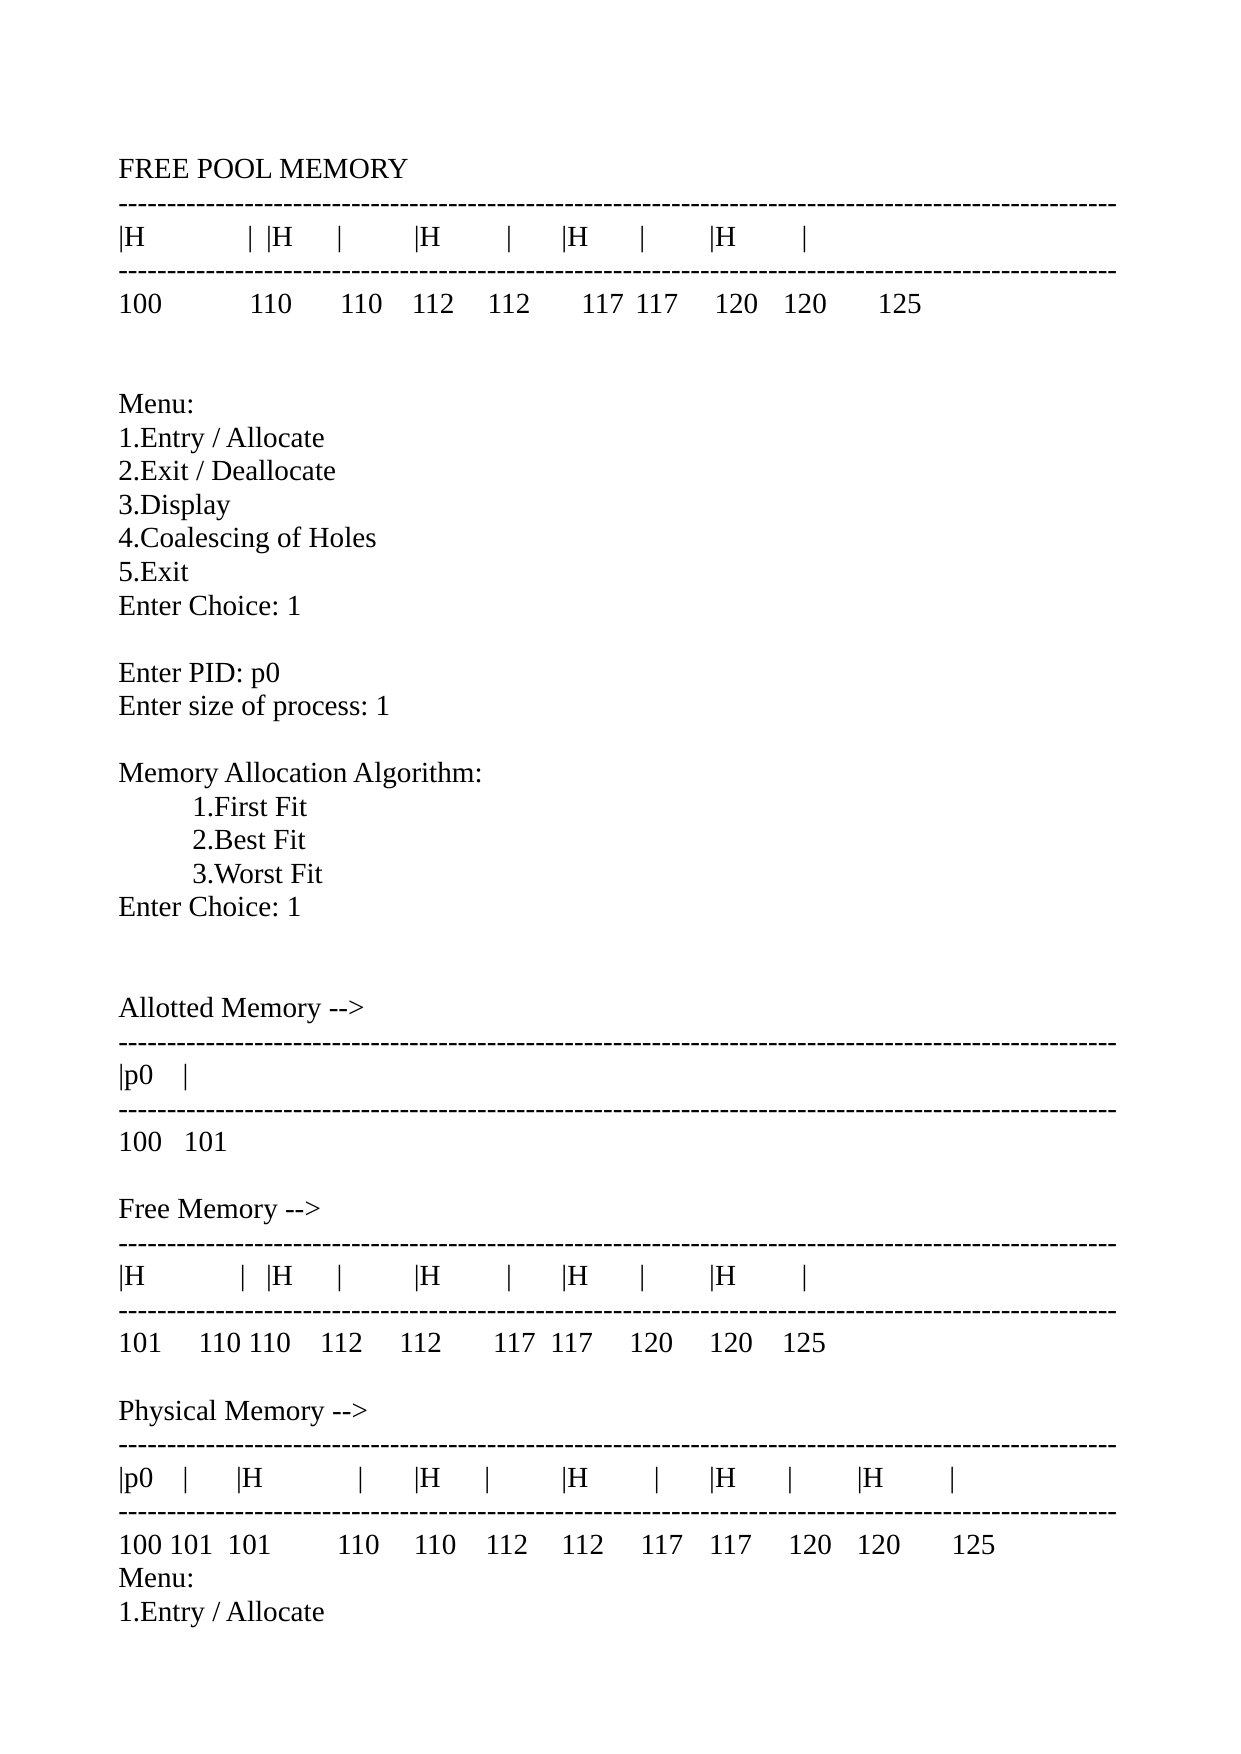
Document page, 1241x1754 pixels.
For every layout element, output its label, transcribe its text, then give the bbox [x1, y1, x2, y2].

text 101 110 110 112 112 117 117 120 120 125 [118, 1326, 1122, 1359]
text 2.Exit / Deallocate [118, 453, 1122, 487]
text FREE POOL MEMORY [118, 152, 1122, 185]
text Memory Allocation Algorithm: [118, 755, 1122, 789]
text 100 101 [118, 1124, 1122, 1158]
text ------------------------------------------------------------------------------------------------------- [118, 1292, 1122, 1326]
text Enter Choice: 1 [118, 889, 1122, 923]
text 3.Display [118, 487, 1122, 521]
text ------------------------------------------------------------------------------------------------------- [118, 1426, 1122, 1460]
text Menu: [118, 386, 1122, 420]
text Menu: [118, 1560, 1122, 1594]
text ------------------------------------------------------------------------------------------------------- [118, 1493, 1122, 1527]
text |H | |H | |H | |H | |H | [118, 1258, 1122, 1292]
text ------------------------------------------------------------------------------------------------------- [118, 252, 1122, 286]
text |p0 | |H | |H | |H | |H | |H | [118, 1460, 1122, 1493]
text ------------------------------------------------------------------------------------------------------- [118, 1091, 1122, 1124]
text ------------------------------------------------------------------------------------------------------- [118, 1225, 1122, 1258]
text Enter Choice: 1 [118, 588, 1122, 621]
text 3.Worst Fit [118, 856, 1122, 889]
text 4.Coalescing of Holes [118, 521, 1122, 554]
text ------------------------------------------------------------------------------------------------------- [118, 1024, 1122, 1057]
text 100 110 110 112 112 117 117 120 120 125 [118, 286, 1122, 319]
text |p0 | [118, 1057, 1122, 1091]
text 1.Entry / Allocate [118, 1594, 1122, 1627]
text 5.Exit [118, 554, 1122, 588]
text 1.First Fit [118, 789, 1122, 822]
text Enter PID: p0 [118, 655, 1122, 688]
text 2.Best Fit [118, 822, 1122, 856]
text Enter size of process: 1 [118, 688, 1122, 722]
text Physical Memory --> [118, 1393, 1122, 1426]
text ------------------------------------------------------------------------------------------------------- [118, 185, 1122, 219]
text |H | |H | |H | |H | |H | [118, 219, 1122, 252]
text Free Memory --> [118, 1191, 1122, 1225]
text 1.Entry / Allocate [118, 420, 1122, 453]
text 100 101 101 110 110 112 112 117 117 120 120 125 [118, 1527, 1122, 1560]
text Allotted Memory --> [118, 990, 1122, 1024]
